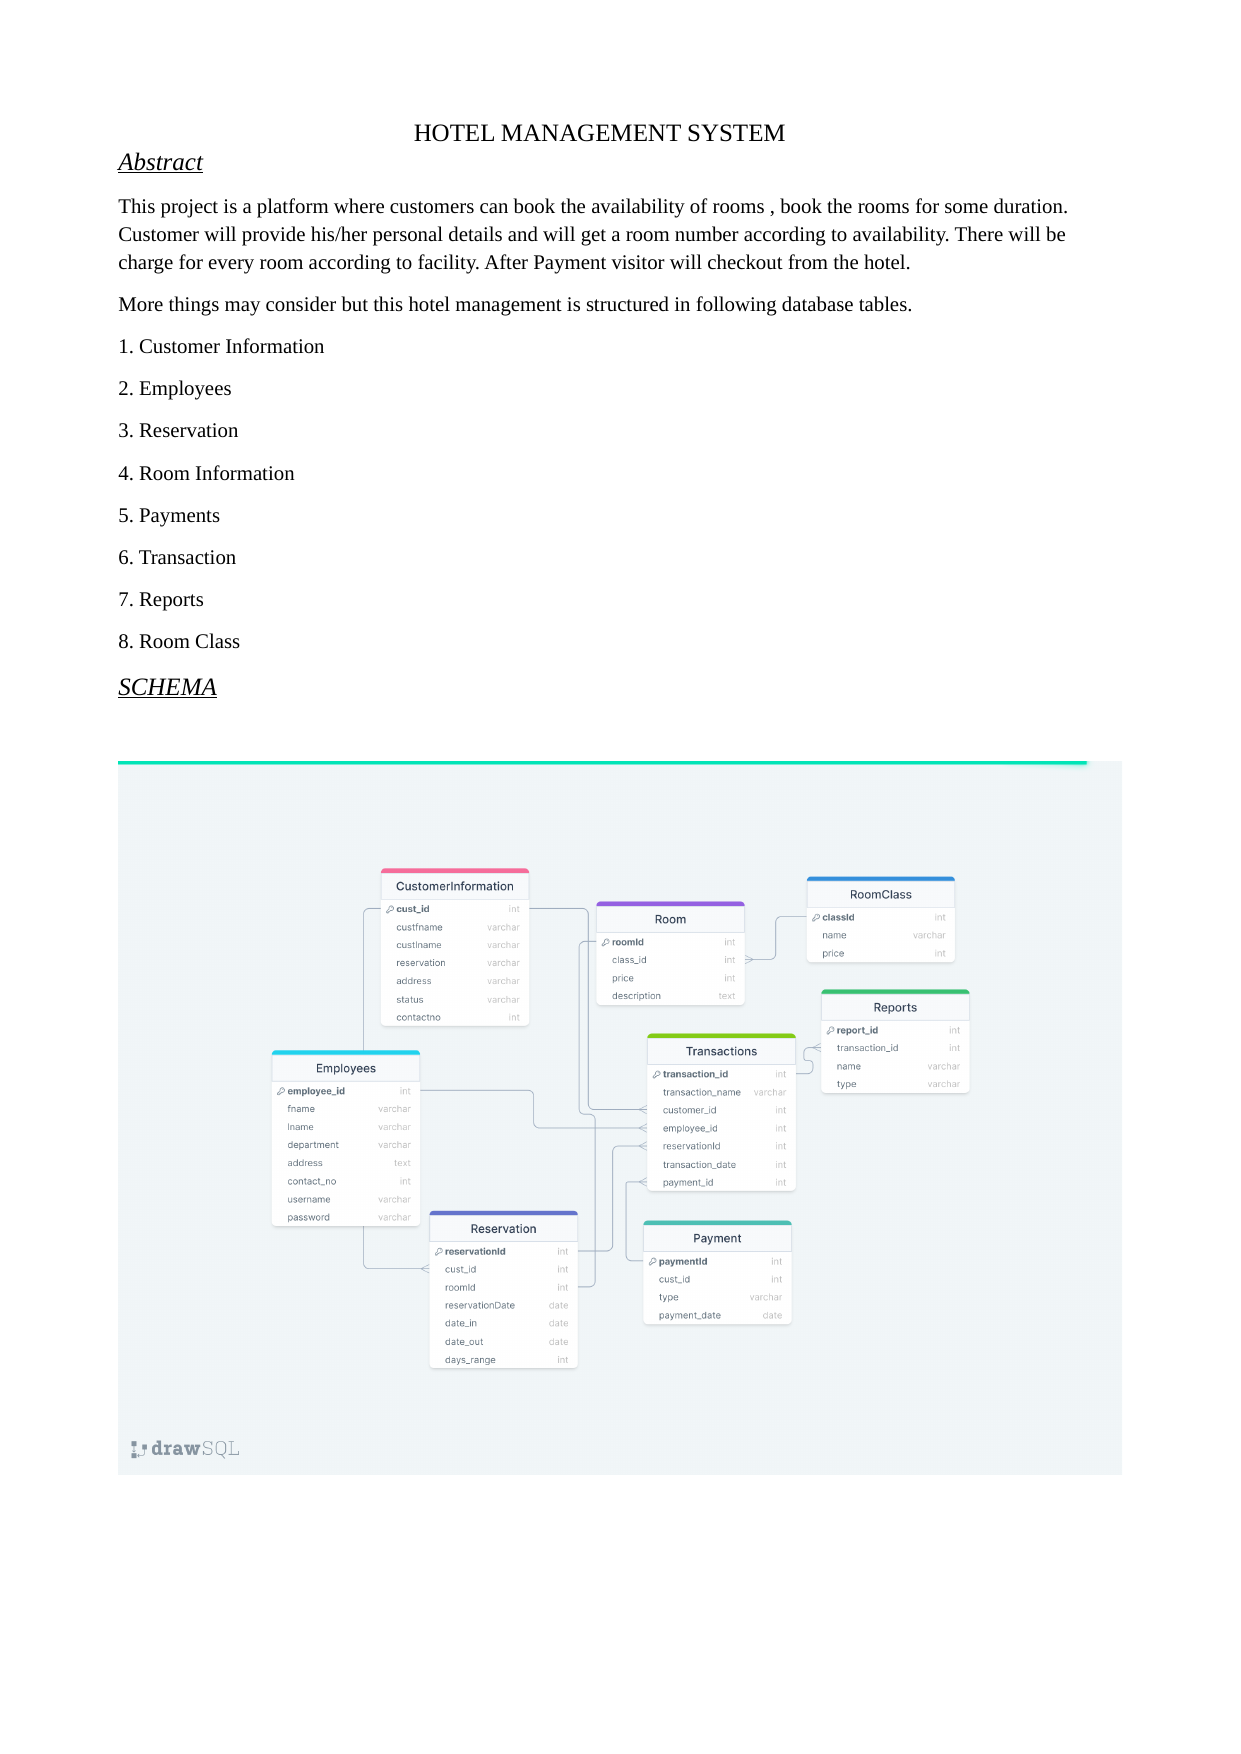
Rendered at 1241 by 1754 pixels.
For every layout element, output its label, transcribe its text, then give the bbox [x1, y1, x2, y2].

text This project is a platform where customers can book the availability of rooms , book the rooms for some duration. Customer will provide his/her personal details and will get a room number according to availability. There will be charge for every room according to facility. After Payment visitor will checkout from the hotel. [118, 194, 1122, 274]
text 3. Reservation [118, 418, 1122, 442]
text HOTEL MANAGEMENT SYSTEM [118, 118, 1122, 147]
text 2. Employees [118, 376, 1122, 400]
text 5. Payments [118, 503, 1122, 527]
text Abstract [118, 147, 1122, 176]
text 1. Customer Information [118, 334, 1122, 358]
text 7. Reports [118, 587, 1122, 611]
text 6. Transaction [118, 545, 1122, 569]
text 4. Room Information [118, 461, 1122, 485]
text More things may consider but this hotel management is structured in following database tables. [118, 292, 1122, 316]
text SCHEMA [118, 672, 1122, 700]
picture [118, 761, 1123, 1475]
text 8. Room Class [118, 629, 1122, 653]
